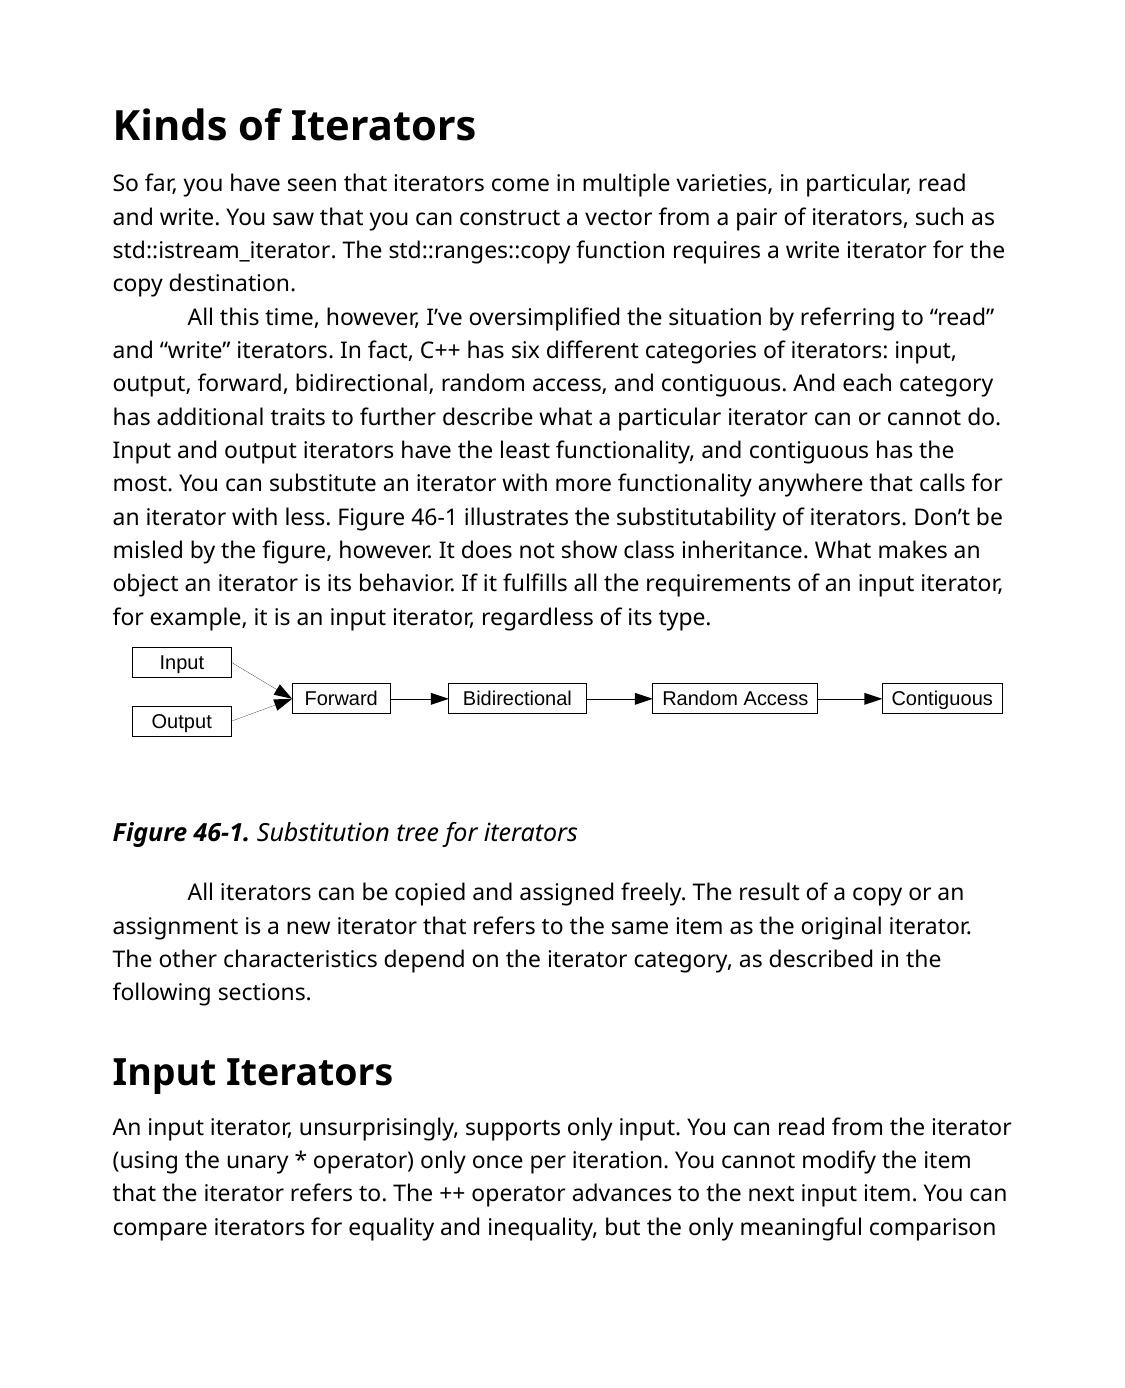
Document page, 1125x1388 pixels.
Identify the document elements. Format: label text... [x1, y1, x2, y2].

subtitle Kinds of Iterators [112, 96, 1012, 153]
text All iterators can be copied and assigned freely. The result of a copy or an assignment is a new iterator that refers to the same item as the original iterator. The other characteristics depend on the iterator category, as described in the following sections. [112, 874, 1012, 1007]
text All this time, however, I’ve oversimplified the situation by referring to “read” and “write” iterators. In fact, C++ has six different categories of iterators: input, output, forward, bidirectional, random access, and contiguous. And each category has additional traits to further describe what a particular iterator can or cannot do. Input and output iterators have the least functionality, and contiguous has the most. You can substitute an iterator with more functionality anywhere that calls for an iterator with less. Figure 46-1 illustrates the substitutability of iterators. Don’t be misled by the figure, however. It does not show class inheritance. What makes an object an iterator is its behavior. If it fulfills all the requirements of an input iterator, for example, it is an input iterator, regardless of its type. [112, 298, 1012, 632]
text An input iterator, unsurprisingly, supports only input. You can read from the iterator (using the unary * operator) only once per iteration. You cannot modify the item that the iterator refers to. The ++ operator advances to the next input item. You can compare iterators for equality and inequality, but the only meaningful comparison [112, 1108, 1012, 1242]
text So far, you have seen that iterators come in multiple varieties, in particular, read and write. You saw that you can construct a vector from a pair of iterators, such as std::istream_iterator. The std::ranges::copy function requires a write iterator for the copy destination. [112, 165, 1012, 298]
subtitle Input Iterators [112, 1045, 1012, 1096]
text Figure 46-1. Substitution tree for iterators [112, 815, 1012, 849]
